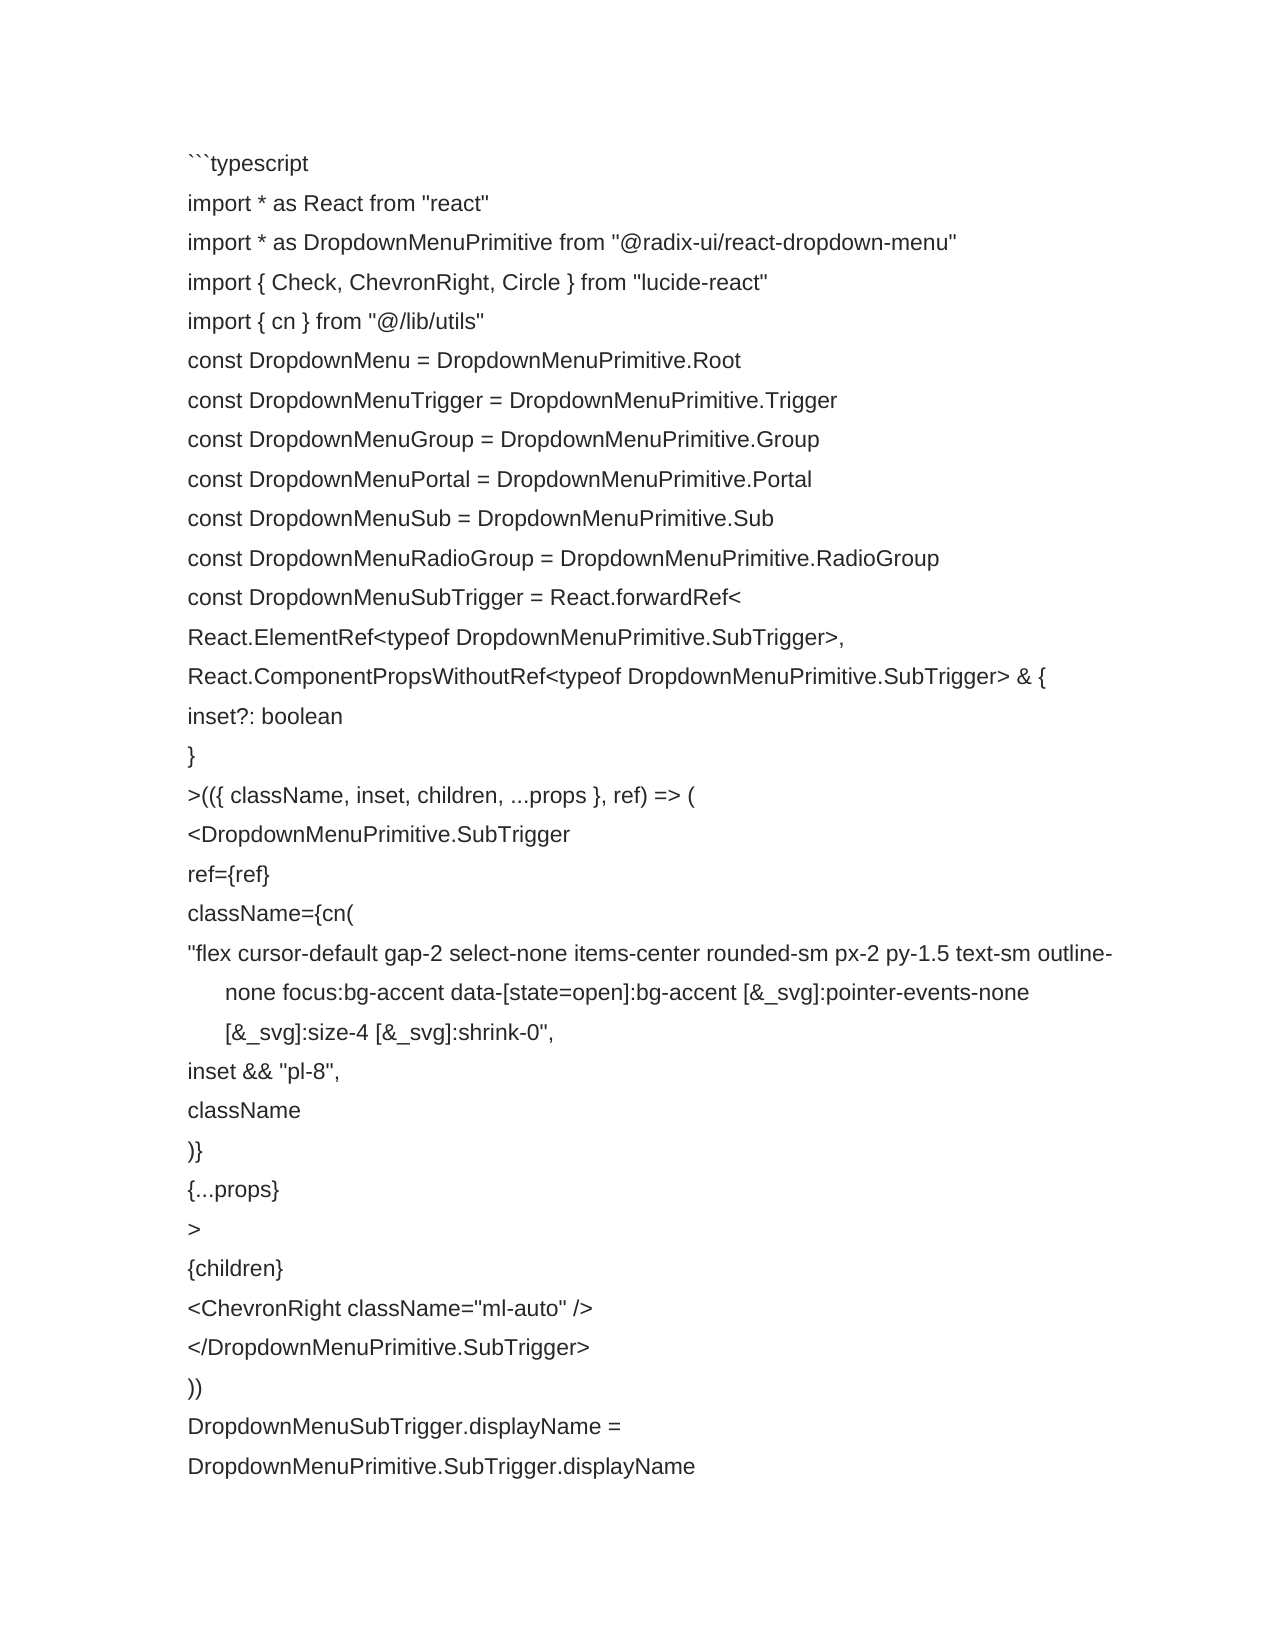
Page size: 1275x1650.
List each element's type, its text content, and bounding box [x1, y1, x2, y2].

list </DropdownMenuPrimitive.SubTrigger> [187, 1334, 1125, 1361]
list className={cn( [187, 900, 1125, 926]
list import * as React from "react" [187, 189, 1125, 216]
list React.ComponentPropsWithoutRef<typeof DropdownMenuPrimitive.SubTrigger> & { [187, 663, 1125, 689]
list {...props} [187, 1176, 1125, 1203]
list } [187, 742, 1125, 768]
list DropdownMenuSubTrigger.displayName = [187, 1413, 1125, 1440]
list const DropdownMenuSubTrigger = React.forwardRef< [187, 584, 1125, 611]
list DropdownMenuPrimitive.SubTrigger.displayName [187, 1453, 1125, 1479]
list <ChevronRight className="ml-auto" /> [187, 1295, 1125, 1321]
list inset?: boolean [187, 703, 1125, 729]
list const DropdownMenuRadioGroup = DropdownMenuPrimitive.RadioGroup [187, 545, 1125, 571]
list > [187, 1216, 1125, 1242]
list <DropdownMenuPrimitive.SubTrigger [187, 821, 1125, 847]
list import { cn } from "@/lib/utils" [187, 308, 1125, 334]
list const DropdownMenuSub = DropdownMenuPrimitive.Sub [187, 505, 1125, 532]
list {children} [187, 1255, 1125, 1282]
list >(({ className, inset, children, ...props }, ref) => ( [187, 782, 1125, 808]
list )) [187, 1374, 1125, 1400]
list const DropdownMenu = DropdownMenuPrimitive.Root [187, 347, 1125, 374]
list )} [187, 1137, 1125, 1163]
list const DropdownMenuPortal = DropdownMenuPrimitive.Portal [187, 466, 1125, 492]
list const DropdownMenuTrigger = DropdownMenuPrimitive.Trigger [187, 387, 1125, 413]
list import { Check, ChevronRight, Circle } from "lucide-react" [187, 268, 1125, 295]
list const DropdownMenuGroup = DropdownMenuPrimitive.Group [187, 426, 1125, 453]
list ref={ref} [187, 861, 1125, 887]
list ```typescript [187, 150, 1125, 176]
list import * as DropdownMenuPrimitive from "@radix-ui/react-dropdown-menu" [187, 229, 1125, 255]
list React.ElementRef<typeof DropdownMenuPrimitive.SubTrigger>, [187, 624, 1125, 650]
list "flex cursor-default gap-2 select-none items-center rounded-sm px-2 py-1.5 text-sm outline-none focus:bg-accent data-[state=open]:bg-accent [&_svg]:pointer-events-none [&_svg]:size-4 [&_svg]:shrink-0", [187, 939, 1125, 1045]
list inset && "pl-8", [187, 1058, 1125, 1084]
list className [187, 1097, 1125, 1124]
